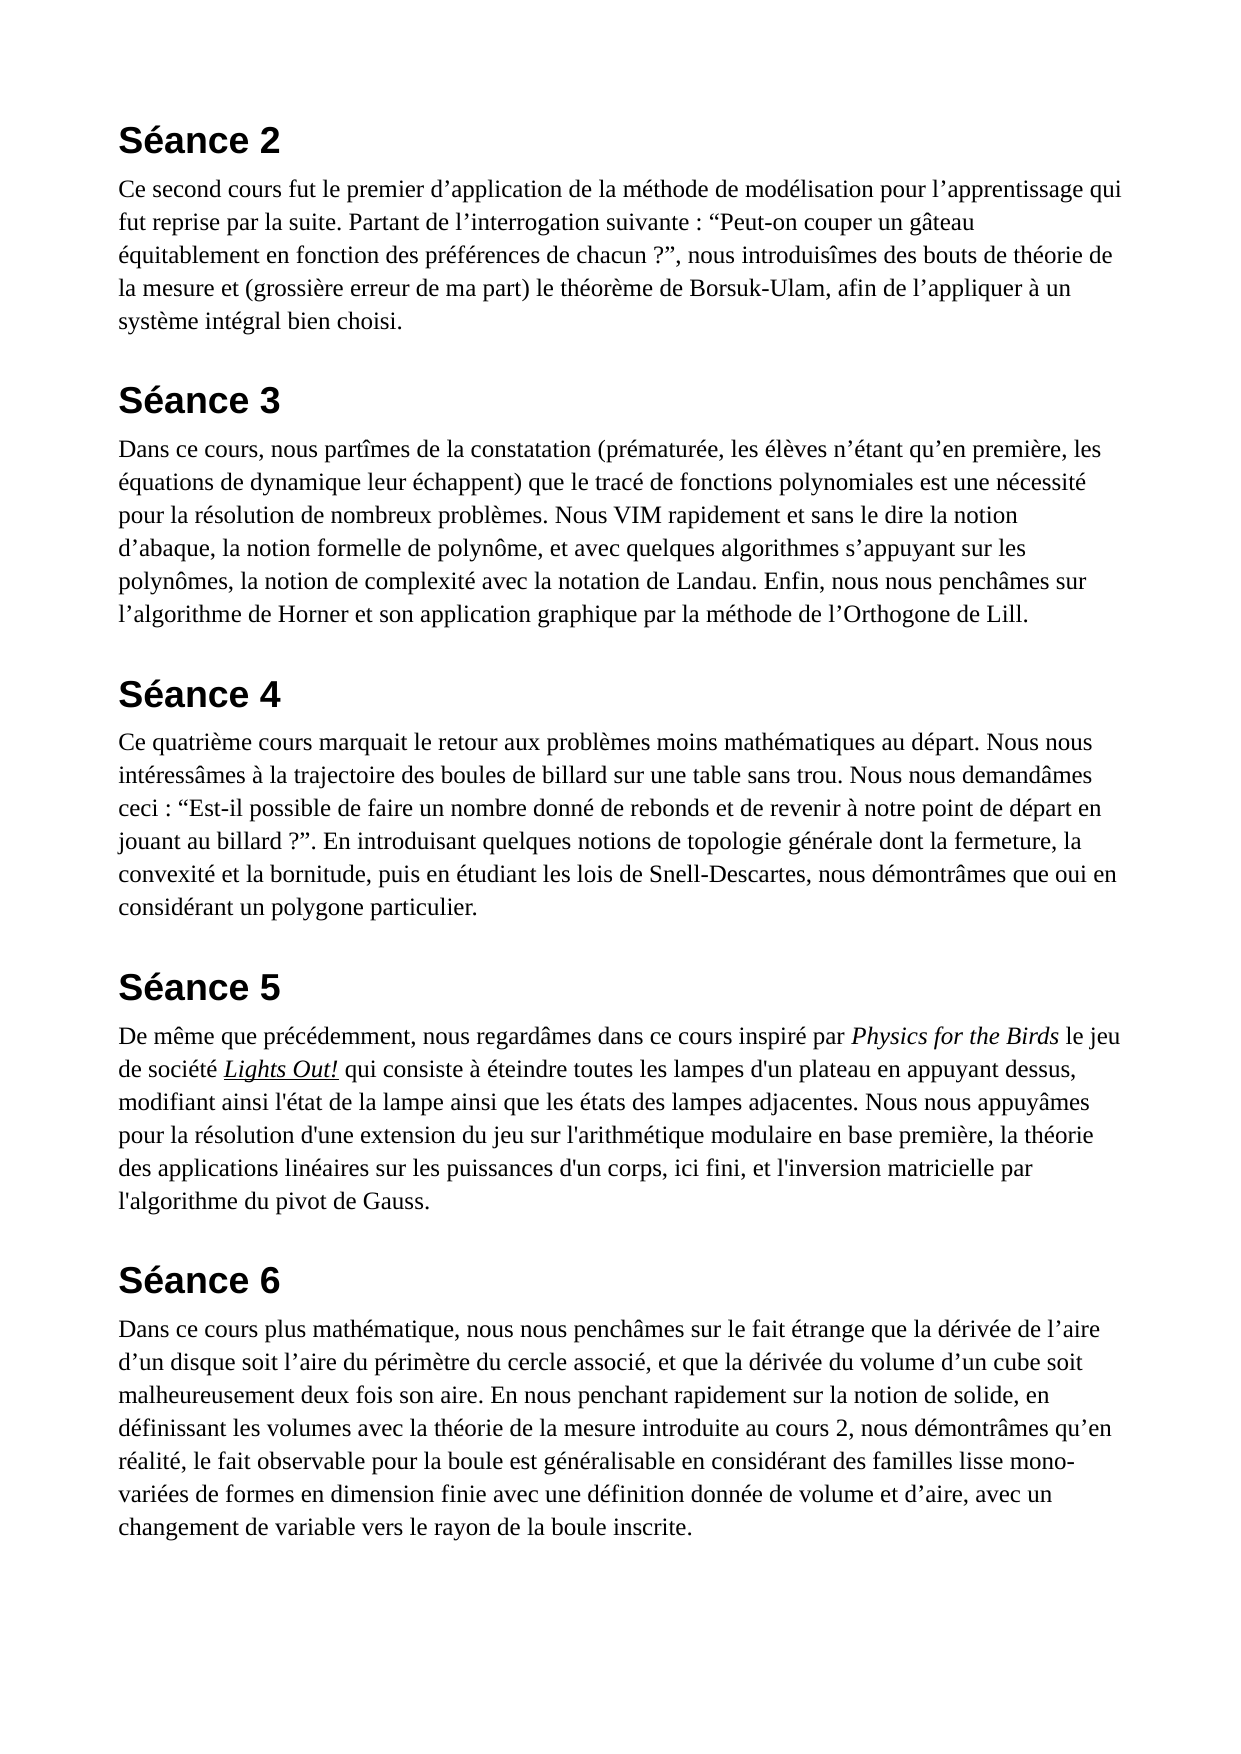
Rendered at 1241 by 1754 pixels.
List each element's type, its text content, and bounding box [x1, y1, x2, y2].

text Ce second cours fut le premier d’application de la méthode de modélisation pour l’apprentissage qui fut reprise par la suite. Partant de l’interrogation suivante : “Peut-on couper un gâteau équitablement en fonction des préférences de chacun ?”, nous introduisîmes des bouts de théorie de la mesure et (grossière erreur de ma part) le théorème de Borsuk-Ulam, afin de l’appliquer à un système intégral bien choisi. [118, 174, 1122, 334]
text Ce quatrième cours marquait le retour aux problèmes moins mathématiques au départ. Nous nous intéressâmes à la trajectoire des boules de billard sur une table sans trou. Nous nous demandâmes ceci : “Est-il possible de faire un nombre donné de rebonds et de revenir à notre point de départ en jouant au billard ?”. En introduisant quelques notions de topologie générale dont la fermeture, la convexité et la bornitude, puis en étudiant les lois de Snell-Descartes, nous démontrâmes que oui en considérant un polygone particulier. [118, 727, 1122, 921]
text Dans ce cours plus mathématique, nous nous penchâmes sur le fait étrange que la dérivée de l’aire d’un disque soit l’aire du périmètre du cercle associé, et que la dérivée du volume d’un cube soit malheureusement deux fois son aire. En nous penchant rapidement sur la notion de solide, en définissant les volumes avec la théorie de la mesure introduite au cours 2, nous démontrâmes qu’en réalité, le fait observable pour la boule est généralisable en considérant des familles lisse mono-variées de formes en dimension finie avec une définition donnée de volume et d’aire, avec un changement de variable vers le rayon de la boule inscrite. [118, 1314, 1122, 1541]
subtitle Séance 3 [118, 378, 1122, 422]
text De même que précédemment, nous regardâmes dans ce cours inspiré par Physics for the Birds le jeu de société Lights Out! qui consiste à éteindre toutes les lampes d'un plateau en appuyant dessus, modifiant ainsi l'état de la lampe ainsi que les états des lampes adjacentes. Nous nous appuyâmes pour la résolution d'une extension du jeu sur l'arithmétique modulaire en base première, la théorie des applications linéaires sur les puissances d'un corps, ici fini, et l'inversion matricielle par l'algorithme du pivot de Gauss. [118, 1021, 1122, 1214]
subtitle Séance 5 [118, 965, 1122, 1008]
subtitle Séance 2 [118, 118, 1122, 161]
subtitle Séance 4 [118, 672, 1122, 715]
subtitle Séance 6 [118, 1258, 1122, 1302]
text Dans ce cours, nous partîmes de la constatation (prématurée, les élèves n’étant qu’en première, les équations de dynamique leur échappent) que le tracé de fonctions polynomiales est une nécessité pour la résolution de nombreux problèmes. Nous VIM rapidement et sans le dire la notion d’abaque, la notion formelle de polynôme, et avec quelques algorithmes s’appuyant sur les polynômes, la notion de complexité avec la notation de Landau. Enfin, nous nous penchâmes sur l’algorithme de Horner et son application graphique par la méthode de l’Orthogone de Lill. [118, 434, 1122, 628]
